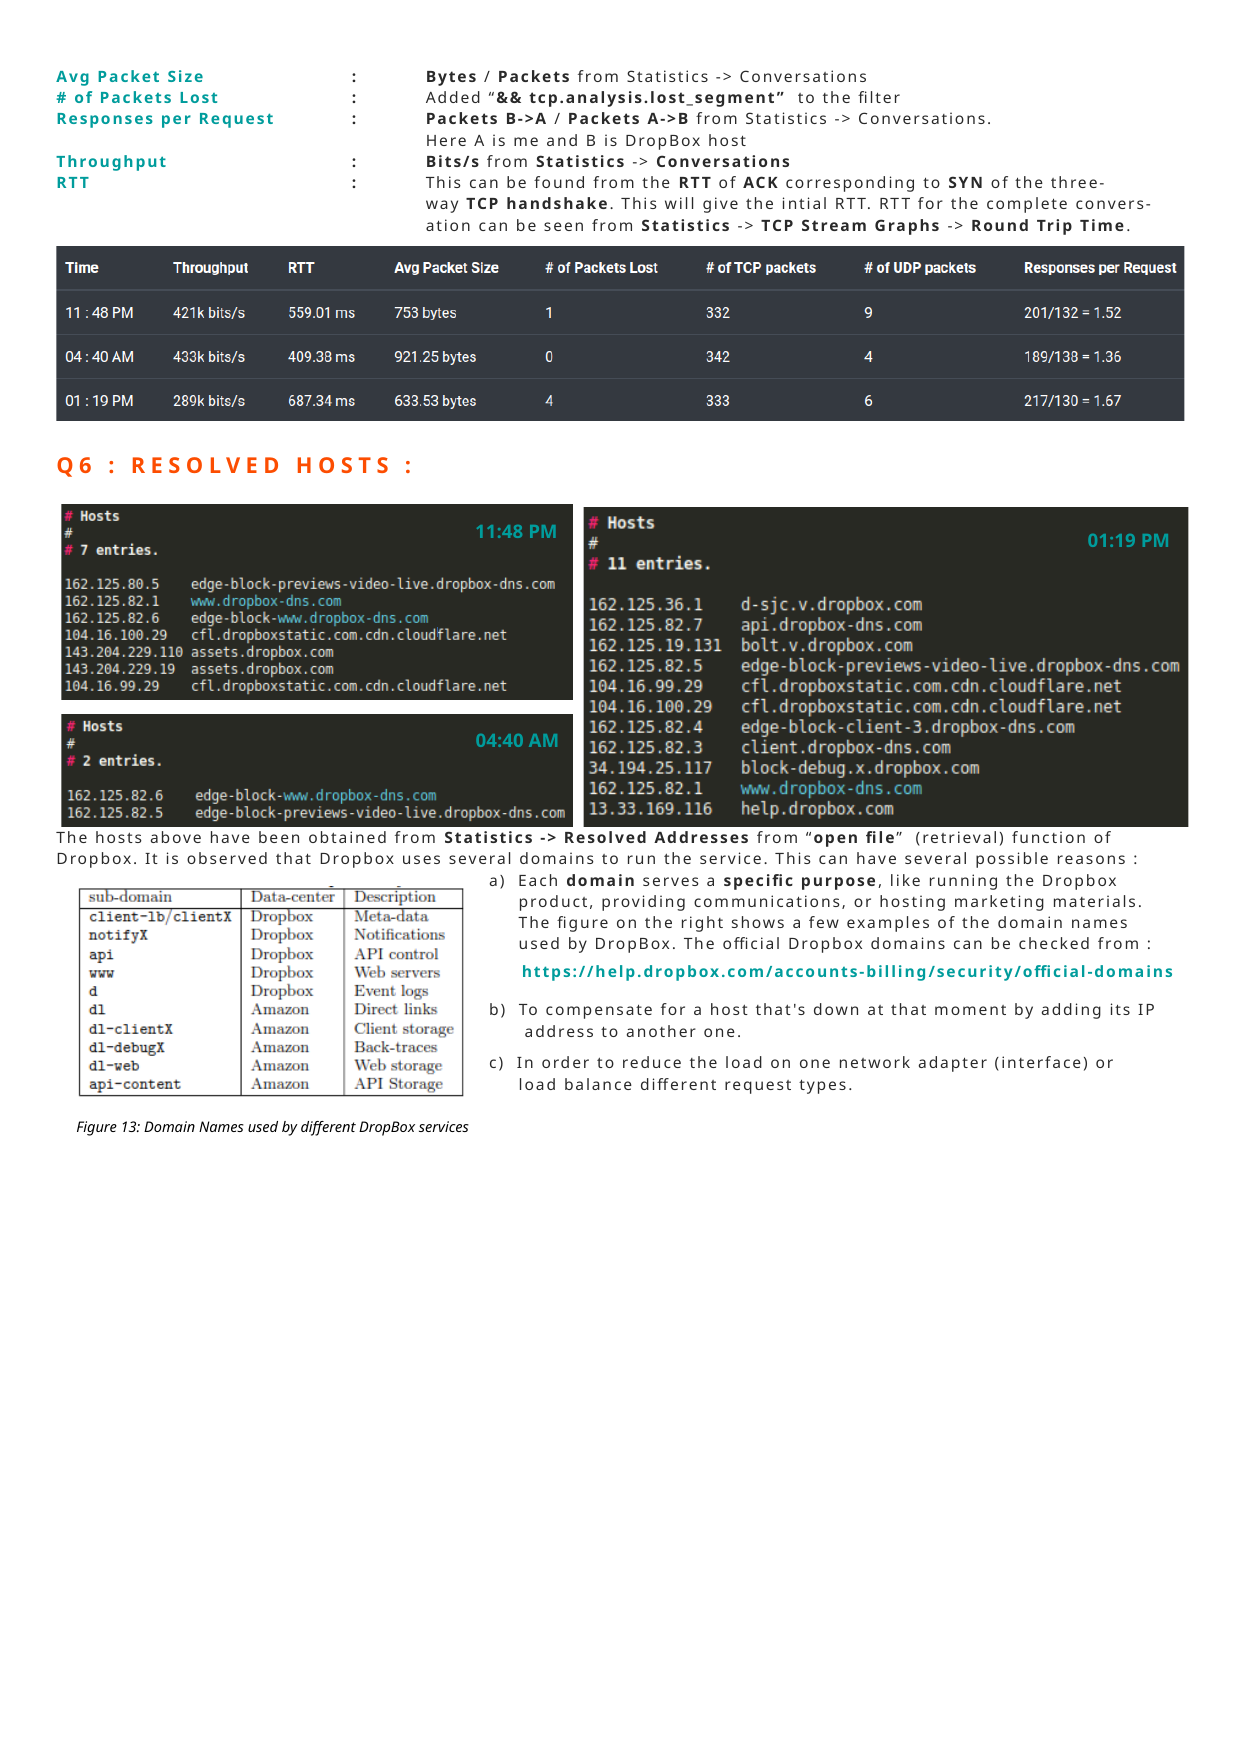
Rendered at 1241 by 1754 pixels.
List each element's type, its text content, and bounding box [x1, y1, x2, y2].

text Avg Packet Size : Bytes / Packets from Statistics -> Conversations [56, 66, 1184, 87]
text Figure 13: Domain Names used by different DropBox services [58, 1111, 489, 1136]
text ation can be seen from Statistics -> TCP Stream Graphs -> Round Trip Time. [56, 214, 1184, 236]
text The hosts above have been obtained from Statistics -> Resolved Addresses from “open file” (retrieval) function of Dropbox. It is observed that Dropbox uses several domains to run the service. This can have several possible reasons : [56, 748, 1184, 869]
text used by DropBox. The official Dropbox domains can be checked from : [489, 933, 1184, 954]
text address to another one. [489, 1020, 1184, 1042]
picture [583, 507, 1189, 827]
picture [57, 886, 489, 1111]
text c) In order to reduce the load on one network adapter (interface) or [489, 1052, 1184, 1073]
text load balance different request types. [489, 1073, 1184, 1095]
text [56, 236, 1184, 246]
text # of Packets Lost : Added “&& tcp.analysis.lost_segment” to the filter [56, 87, 1184, 108]
text b) To compensate for a host that's down at that moment by adding its IP [489, 999, 1184, 1020]
picture [56, 246, 1185, 421]
text Here A is me and B is DropBox host [56, 129, 1184, 151]
text RTT : This can be found from the RTT of ACK corresponding to SYN of the three- way TCP handshake. This will give the intial RTT. RTT for the complete convers- [56, 172, 1184, 214]
text https://help.dropbox.com/accounts-billing/security/official-domains [489, 954, 1184, 984]
text The figure on the right shows a few examples of the domain names [489, 912, 1184, 933]
picture [61, 714, 573, 827]
picture [61, 504, 573, 700]
text Q6 : RESOLVED HOSTS : [56, 421, 1184, 480]
text Throughput : Bits/s from Statistics -> Conversations [56, 151, 1184, 172]
text product, providing communications, or hosting marketing materials. [489, 891, 1184, 912]
text a) Each domain serves a specific purpose, like running the Dropbox [56, 869, 1184, 891]
text Responses per Request : Packets B->A / Packets A->B from Statistics -> Conversations. [56, 108, 1184, 129]
